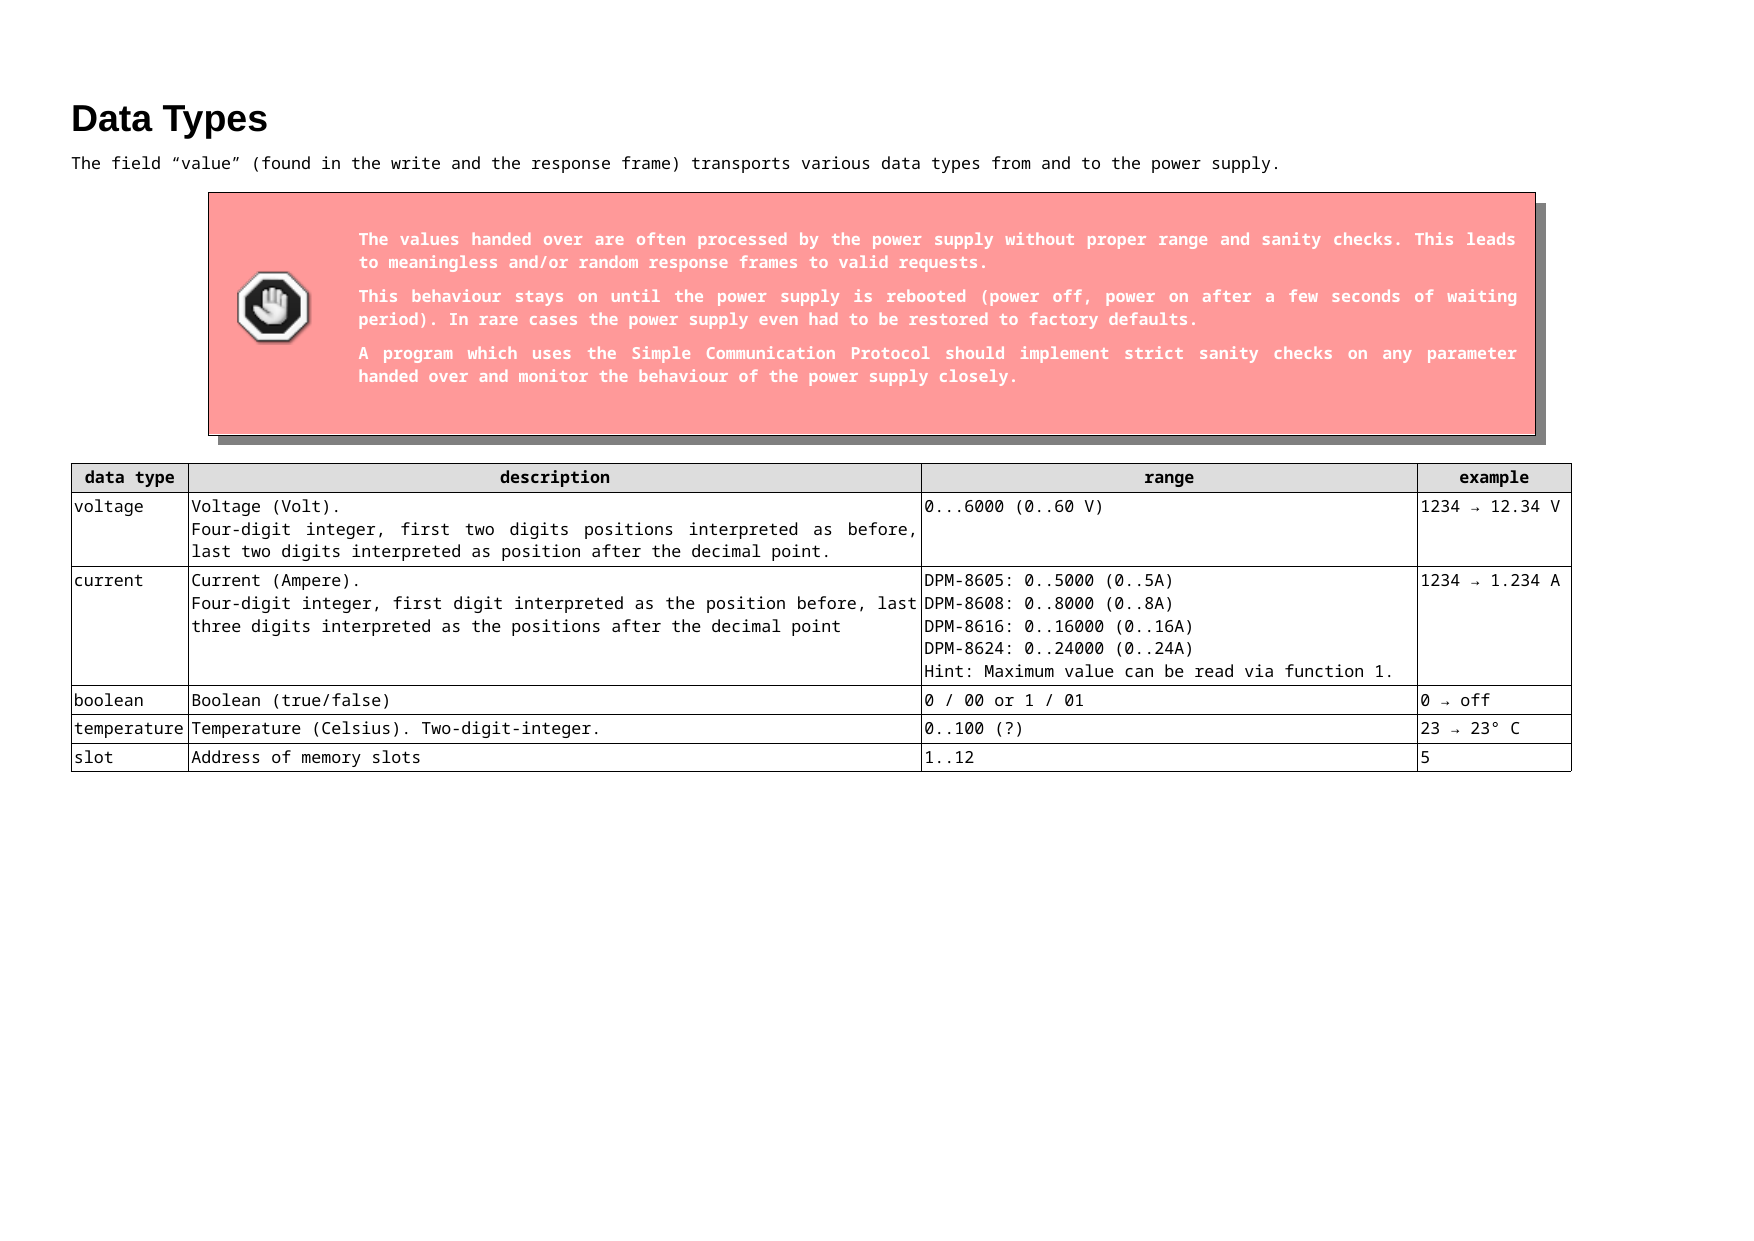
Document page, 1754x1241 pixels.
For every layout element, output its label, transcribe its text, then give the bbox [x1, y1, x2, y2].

table_cell 0 → off [1418, 686, 1571, 714]
table_cell temperature [72, 715, 188, 742]
text The field “value” (found in the write and the response frame) transports various data types from and to the power supply. [71, 151, 1683, 174]
table_cell 5 [1418, 744, 1571, 771]
picture [236, 270, 312, 345]
table_cell 1..12 [922, 744, 1417, 771]
table_cell current [72, 567, 188, 685]
table_cell Boolean (true/false) [189, 686, 921, 714]
table_header description [189, 464, 921, 492]
table_cell Address of memory slots [189, 744, 921, 771]
table_cell voltage [72, 493, 188, 566]
table_cell Current (Ampere). Four-digit integer, first digit interpreted as the position before, last three digits interpreted as the positions after the decimal point [189, 567, 921, 685]
table_header [209, 193, 341, 434]
table_cell 23 → 23° C [1418, 715, 1571, 742]
table_cell slot [72, 744, 188, 771]
table_header data type [72, 464, 188, 492]
table_header range [922, 464, 1417, 492]
table_cell DPM-8605: 0..5000 (0..5A) DPM-8608: 0..8000 (0..8A) DPM-8616: 0..16000 (0..16A) DPM-8624: 0..24000 (0..24A) Hint: Maximum value can be read via function 1. [922, 567, 1417, 685]
table_cell 0 / 00 or 1 / 01 [922, 686, 1417, 714]
table_cell Voltage (Volt). Four-digit integer, first two digits positions interpreted as before, last two digits interpreted as position after the decimal point. [189, 493, 921, 566]
table_header example [1418, 464, 1571, 492]
table_cell Temperature (Celsius). Two-digit-integer. [189, 715, 921, 742]
table_cell boolean [72, 686, 188, 714]
table_cell 1234 → 1.234 A [1418, 567, 1571, 685]
table_cell 0...6000 (0..60 V) [922, 493, 1417, 566]
table_cell 1234 → 12.34 V [1418, 493, 1571, 566]
table_header The values handed over are often processed by the power supply without proper range and sanity checks. This leads to meaningless and/or random response frames to valid requests. This behaviour stays on until the power supply is rebooted (power off, power on after a few seconds of waiting period). In rare cases the power supply even had to be restored to factory defaults. A program which uses the Simple Communication Protocol should implement strict sanity checks on any parameter handed over and monitor the behaviour of the power supply closely. [341, 193, 1535, 434]
subtitle Data Types [71, 96, 1683, 139]
table_cell 0..100 (?) [922, 715, 1417, 742]
